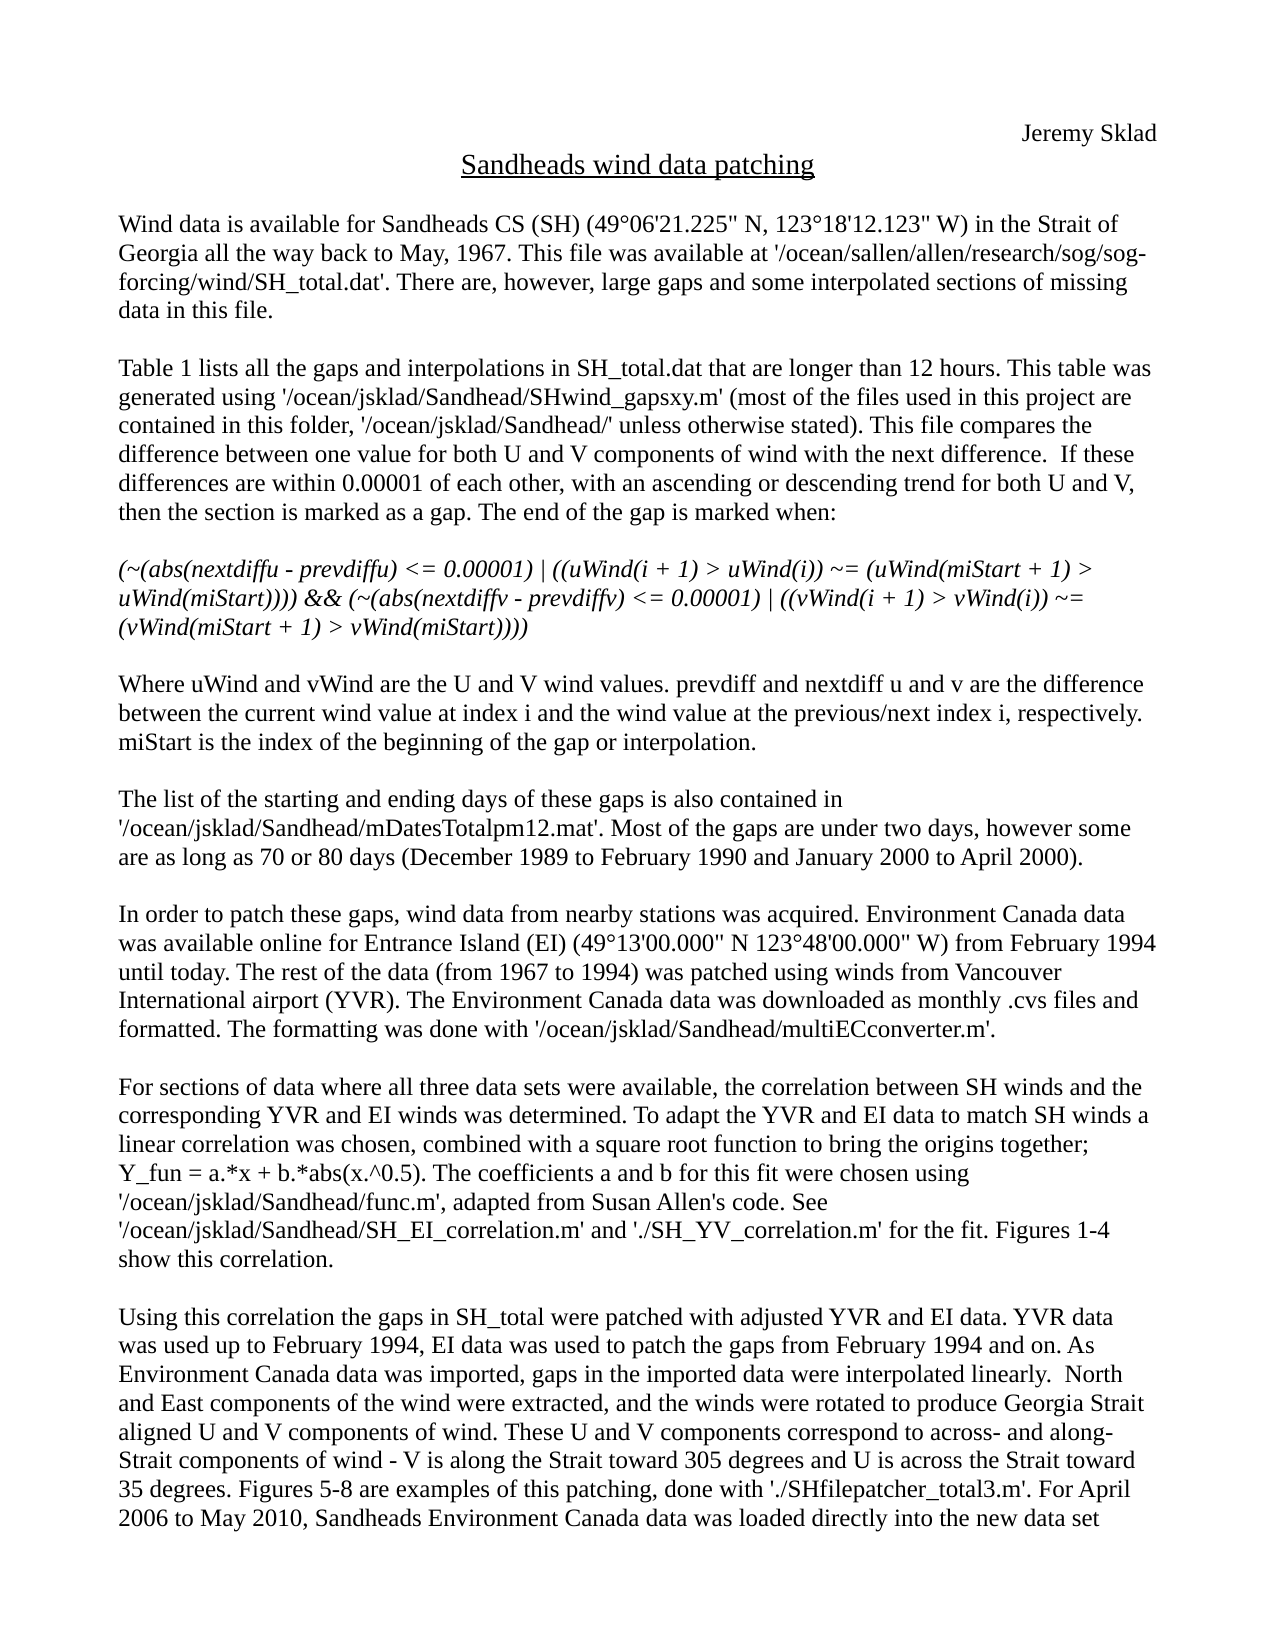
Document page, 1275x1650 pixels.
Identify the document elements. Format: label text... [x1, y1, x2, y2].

text The list of the starting and ending days of these gaps is also contained in '/ocean/jsklad/Sandhead/mDatesTotalpm12.mat'. Most of the gaps are under two days, however some are as long as 70 or 80 days (December 1989 to February 1990 and January 2000 to April 2000). [118, 784, 1157, 870]
text Jeremy Sklad [118, 118, 1157, 147]
text Using this correlation the gaps in SH_total were patched with adjusted YVR and EI data. YVR data was used up to February 1994, EI data was used to patch the gaps from February 1994 and on. As Environment Canada data was imported, gaps in the imported data were interpolated linearly. North and East components of the wind were extracted, and the winds were rotated to produce Georgia Strait aligned U and V components of wind. These U and V components correspond to across- and along-Strait components of wind - V is along the Strait toward 305 degrees and U is across the Strait toward 35 degrees. Figures 5-8 are examples of this patching, done with './SHfilepatcher_total3.m'. For April 2006 to May 2010, Sandheads Environment Canada data was loaded directly into the new data set [118, 1302, 1157, 1532]
text Table 1 lists all the gaps and interpolations in SH_total.dat that are longer than 12 hours. This table was generated using '/ocean/jsklad/Sandhead/SHwind_gapsxy.m' (most of the files used in this project are contained in this folder, '/ocean/jsklad/Sandhead/' unless otherwise stated). This file compares the difference between one value for both U and V components of wind with the next difference. If these differences are within 0.00001 of each other, with an ascending or descending trend for both U and V, then the section is marked as a gap. The end of the gap is marked when: [118, 353, 1157, 525]
text Sandheads wind data patching [118, 147, 1157, 180]
text In order to patch these gaps, wind data from nearby stations was acquired. Environment Canada data was available online for Entrance Island (EI) (49°13'00.000" N 123°48'00.000" W) from February 1994 until today. The rest of the data (from 1967 to 1994) was patched using winds from Vancouver International airport (YVR). The Environment Canada data was downloaded as monthly .cvs files and formatted. The formatting was done with '/ocean/jsklad/Sandhead/multiECconverter.m'. [118, 899, 1157, 1043]
text Wind data is available for Sandheads CS (SH) (49°06'21.225" N, 123°18'12.123" W) in the Strait of Georgia all the way back to May, 1967. This file was available at '/ocean/sallen/allen/research/sog/sog-forcing/wind/SH_total.dat'. There are, however, large gaps and some interpolated sections of missing data in this file. [118, 209, 1157, 324]
text Where uWind and vWind are the U and V wind values. prevdiff and nextdiff u and v are the difference between the current wind value at index i and the wind value at the previous/next index i, respectively. miStart is the index of the beginning of the gap or interpolation. [118, 669, 1157, 755]
text (~(abs(nextdiffu - prevdiffu) <= 0.00001) | ((uWind(i + 1) > uWind(i)) ~= (uWind(miStart + 1) > uWind(miStart)))) && (~(abs(nextdiffv - prevdiffv) <= 0.00001) | ((vWind(i + 1) > vWind(i)) ~= (vWind(miStart + 1) > vWind(miStart)))) [118, 554, 1157, 640]
text For sections of data where all three data sets were available, the correlation between SH winds and the corresponding YVR and EI winds was determined. To adapt the YVR and EI data to match SH winds a linear correlation was chosen, combined with a square root function to bring the origins together; Y_fun = a.*x + b.*abs(x.^0.5). The coefficients a and b for this fit were chosen using '/ocean/jsklad/Sandhead/func.m', adapted from Susan Allen's code. See '/ocean/jsklad/Sandhead/SH_EI_correlation.m' and './SH_YV_correlation.m' for the fit. Figures 1-4 show this correlation. [118, 1072, 1157, 1273]
